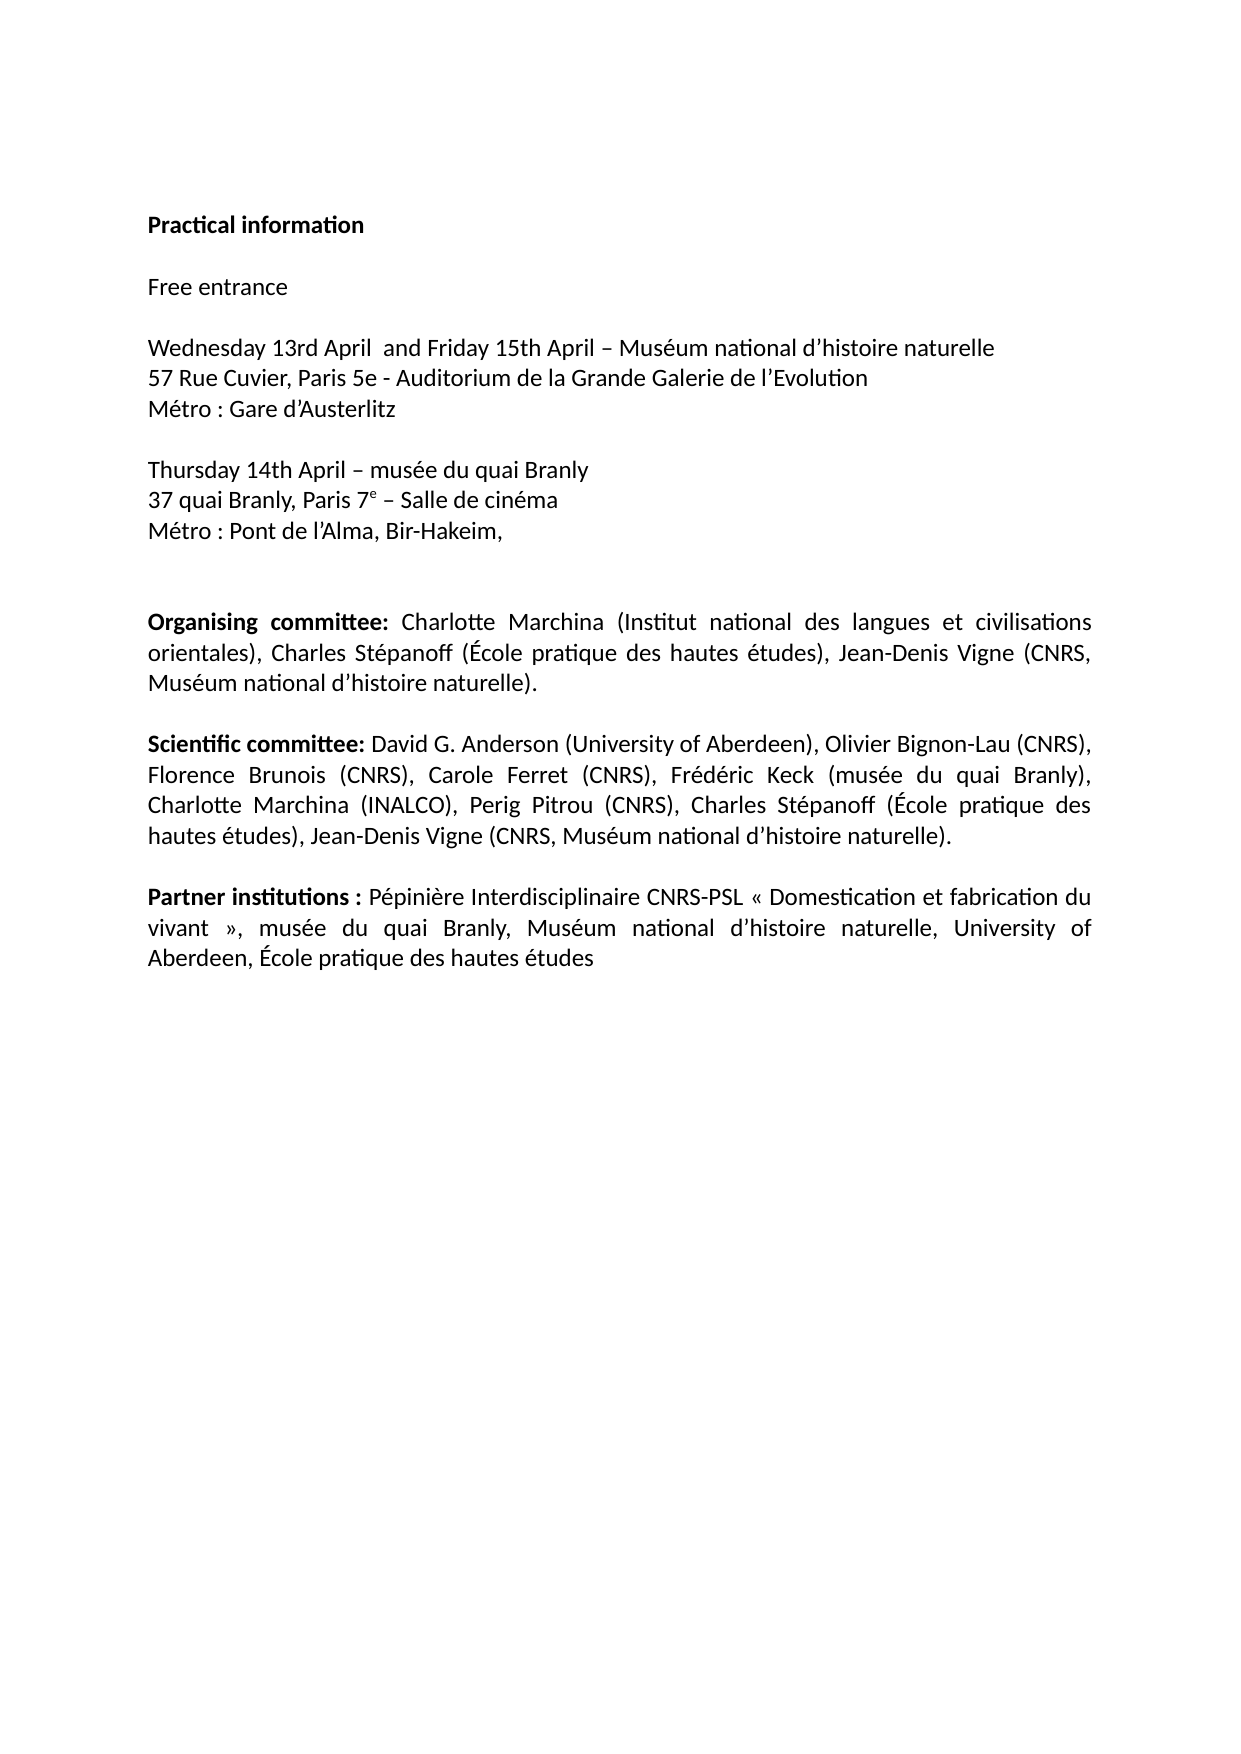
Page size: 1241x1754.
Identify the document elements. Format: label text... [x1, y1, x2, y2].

text Practical information [148, 210, 1092, 240]
text Métro : Gare d’Austerlitz [148, 393, 1092, 423]
text 57 Rue Cuvier, Paris 5e - Auditorium de la Grande Galerie de l’Evolution [148, 362, 1092, 393]
text Organising committee: Charlotte Marchina (Institut national des langues et civilisations orientales), Charles Stépanoff (École pratique des hautes études), Jean-Denis Vigne (CNRS, Muséum national d’histoire naturelle). [148, 606, 1092, 698]
text Free entrance [148, 271, 1092, 301]
text Thursday 14th April – musée du quai Branly [148, 454, 1092, 484]
text 37 quai Branly, Paris 7e – Salle de cinéma [148, 484, 1092, 515]
text Métro : Pont de l’Alma, Bir-Hakeim, [148, 515, 1092, 545]
text Scientific committee: David G. Anderson (University of Aberdeen), Olivier Bignon-Lau (CNRS), Florence Brunois (CNRS), Carole Ferret (CNRS), Frédéric Keck (musée du quai Branly), Charlotte Marchina (INALCO), Perig Pitrou (CNRS), Charles Stépanoff (École pratique des hautes études), Jean-Denis Vigne (CNRS, Muséum national d’histoire naturelle). [148, 728, 1092, 851]
text Partner institutions : Pépinière Interdisciplinaire CNRS-PSL « Domestication et fabrication du vivant », musée du quai Branly, Muséum national d’histoire naturelle, University of Aberdeen, École pratique des hautes études [148, 881, 1092, 973]
text Wednesday 13rd April and Friday 15th April – Muséum national d’histoire naturelle [148, 332, 1092, 362]
